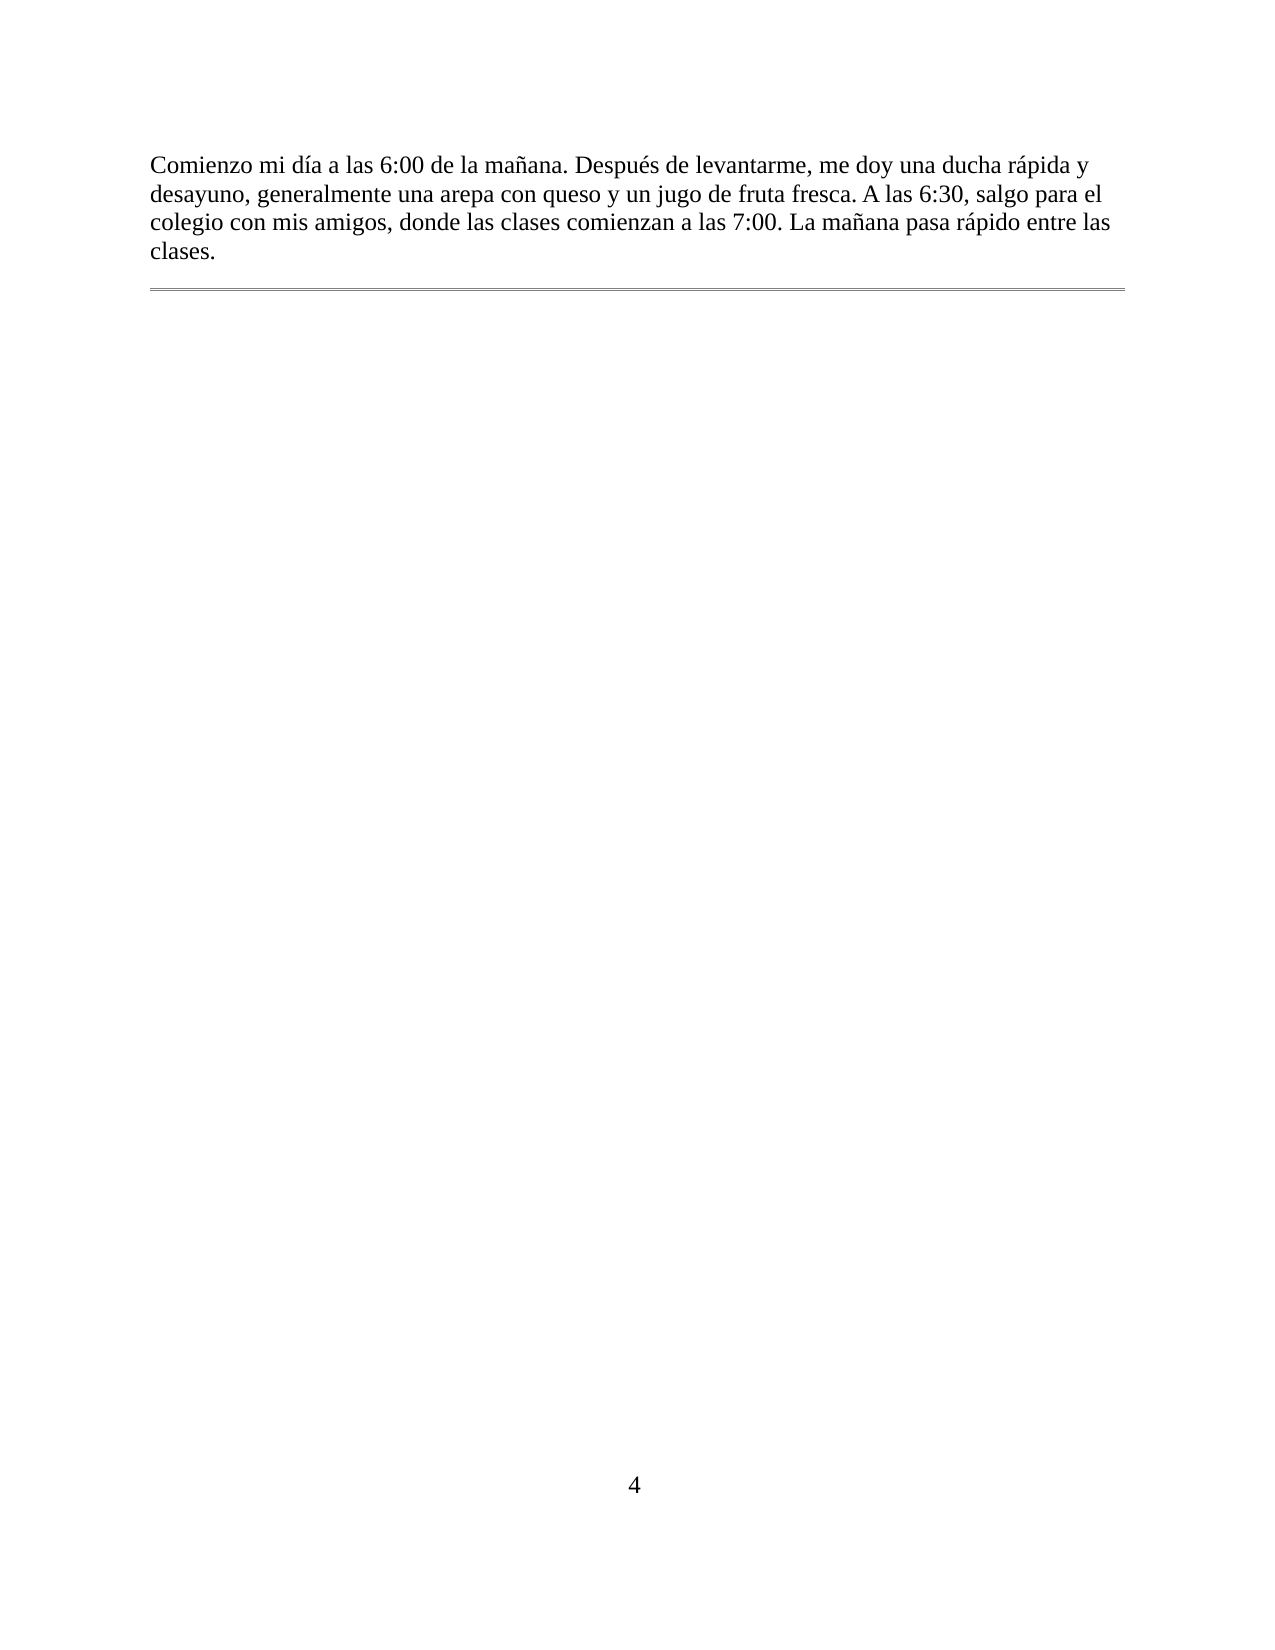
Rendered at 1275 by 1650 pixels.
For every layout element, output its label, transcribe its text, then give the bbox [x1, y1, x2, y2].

text Comienzo mi día a las 6:00 de la mañana. Después de levantarme, me doy una ducha rápida y desayuno, generalmente una arepa con queso y un jugo de fruta fresca. A las 6:30, salgo para el colegio con mis amigos, donde las clases comienzan a las 7:00. La mañana pasa rápido entre las clases. [150, 150, 1125, 265]
